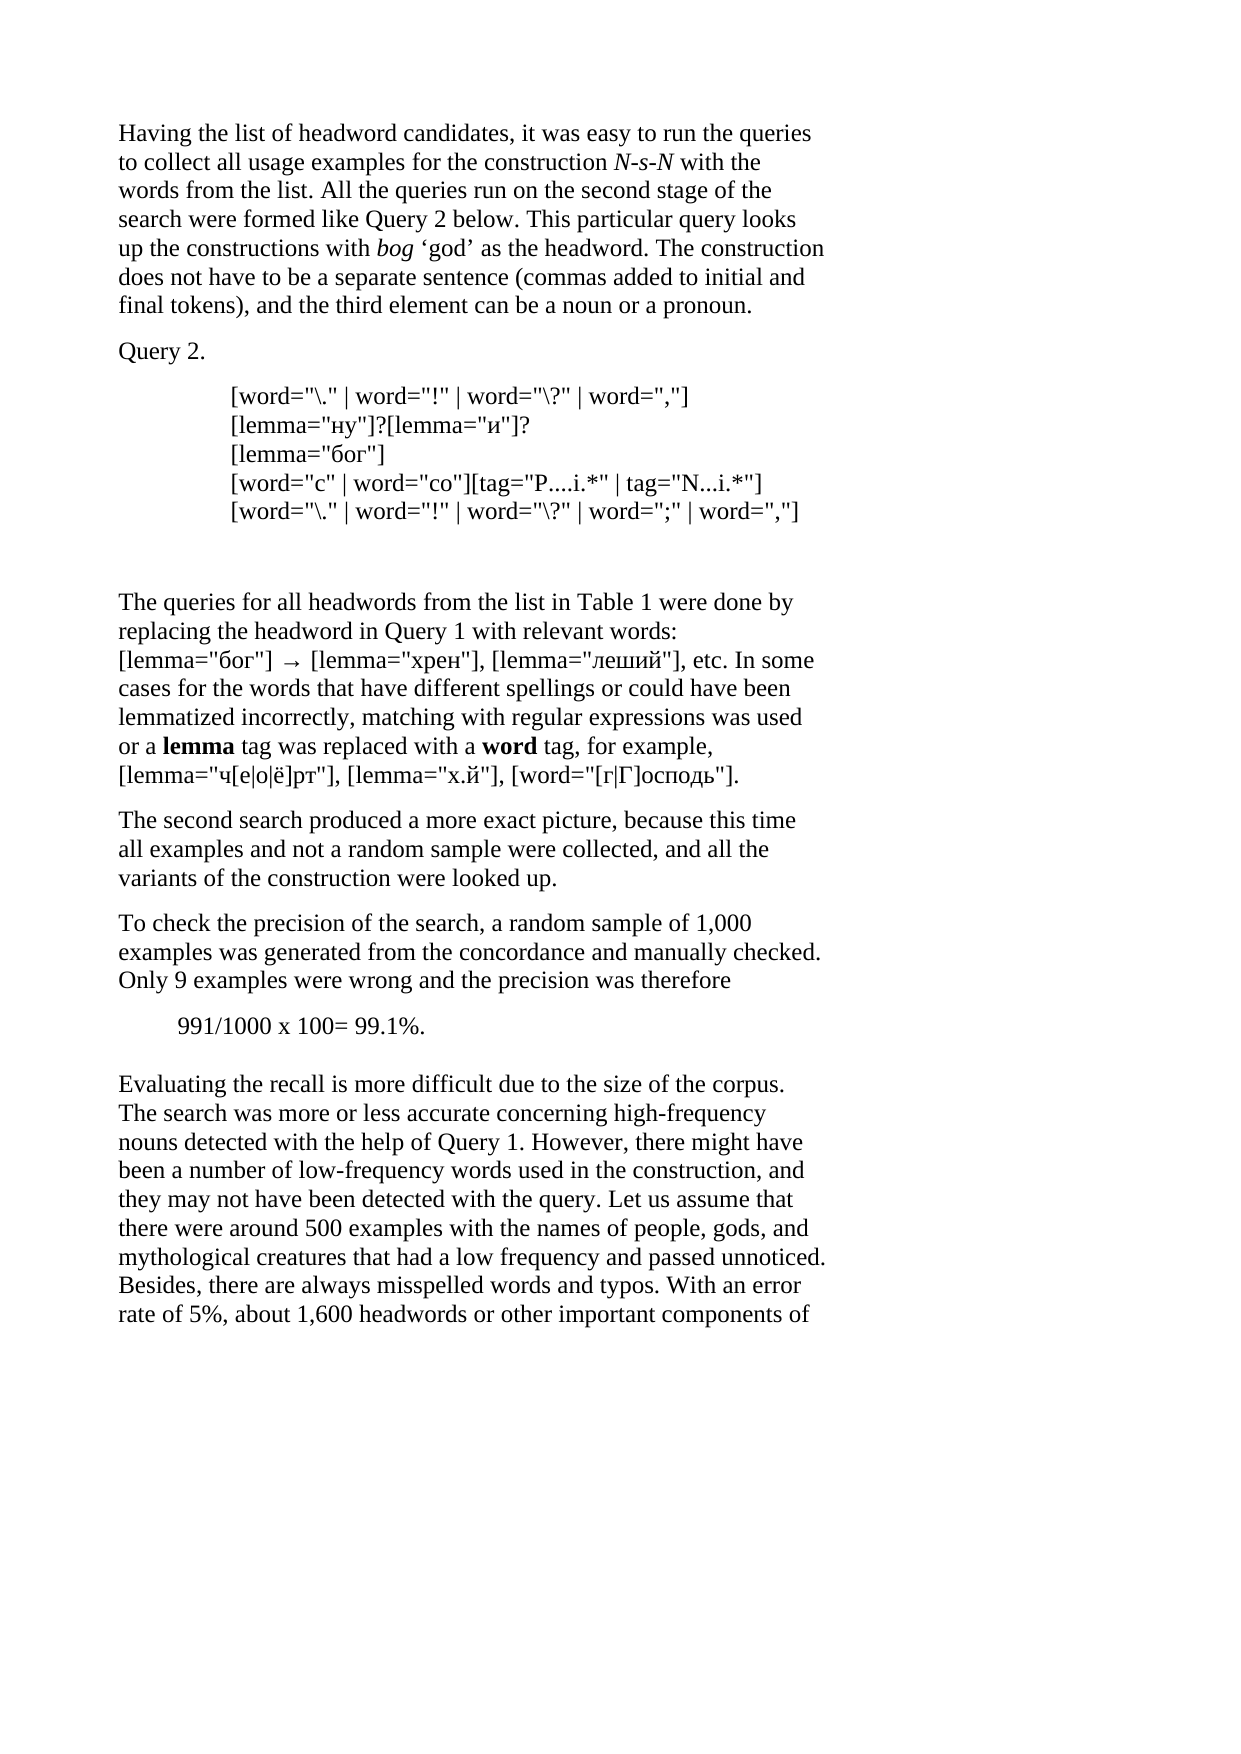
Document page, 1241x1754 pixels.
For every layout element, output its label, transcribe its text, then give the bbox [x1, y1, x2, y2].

text The queries for all headwords from the list in Table 1 were done by replacing the headword in Query 1 with relevant words: [lemma="бог"] → [lemma="хрен"], [lemma="леший"], etc. In some cases for the words that have different spellings or could have been lemmatized incorrectly, matching with regular expressions was used or a lemma tag was replaced with a word tag, for example, [lemma="ч[е|о|ё]рт"], [lemma="х.й"], [word="[г|Г]осподь"]. [118, 587, 827, 788]
text 991/1000 x 100= 99.1%. [177, 1011, 768, 1040]
text The second search produced a more exact picture, because this time all examples and not a random sample were collected, and all the variants of the construction were looked up. [118, 805, 827, 891]
text Query 2. [118, 336, 827, 365]
text Having the list of headword candidates, it was easy to run the queries to collect all usage examples for the construction N-s-N with the words from the list. All the queries run on the second stage of the search were formed like Query 2 below. This particular query looks up the constructions with bog ‘god’ as the headword. The construction does not have to be a separate sentence (commas added to initial and final tokens), and the third element can be a noun or a pronoun. [118, 118, 827, 319]
text Evaluating the recall is more difficult due to the size of the corpus. The search was more or less accurate concerning high-frequency nouns detected with the help of Query 1. However, there might have been a number of low-frequency words used in the construction, and they may not have been detected with the query. Let us assume that there were around 500 examples with the names of people, gods, and mythological creatures that had a low frequency and passed unnoticed. Besides, there are always misspelled words and typos. With an error rate of 5%, about 1,600 headwords or other important components of [118, 1069, 827, 1328]
text [word="\." | word="!" | word="\?" | word=","][lemma="ну"]?[lemma="и"]? [lemma="бог"] [word="с" | word="со"][tag="P....i.*" | tag="N...i.*"][word="\." | word="!" | word="\?" | word=";" | word=","] [230, 381, 827, 525]
text To check the precision of the search, a random sample of 1,000 examples was generated from the concordance and manually checked. Only 9 examples were wrong and the precision was therefore [118, 908, 827, 994]
